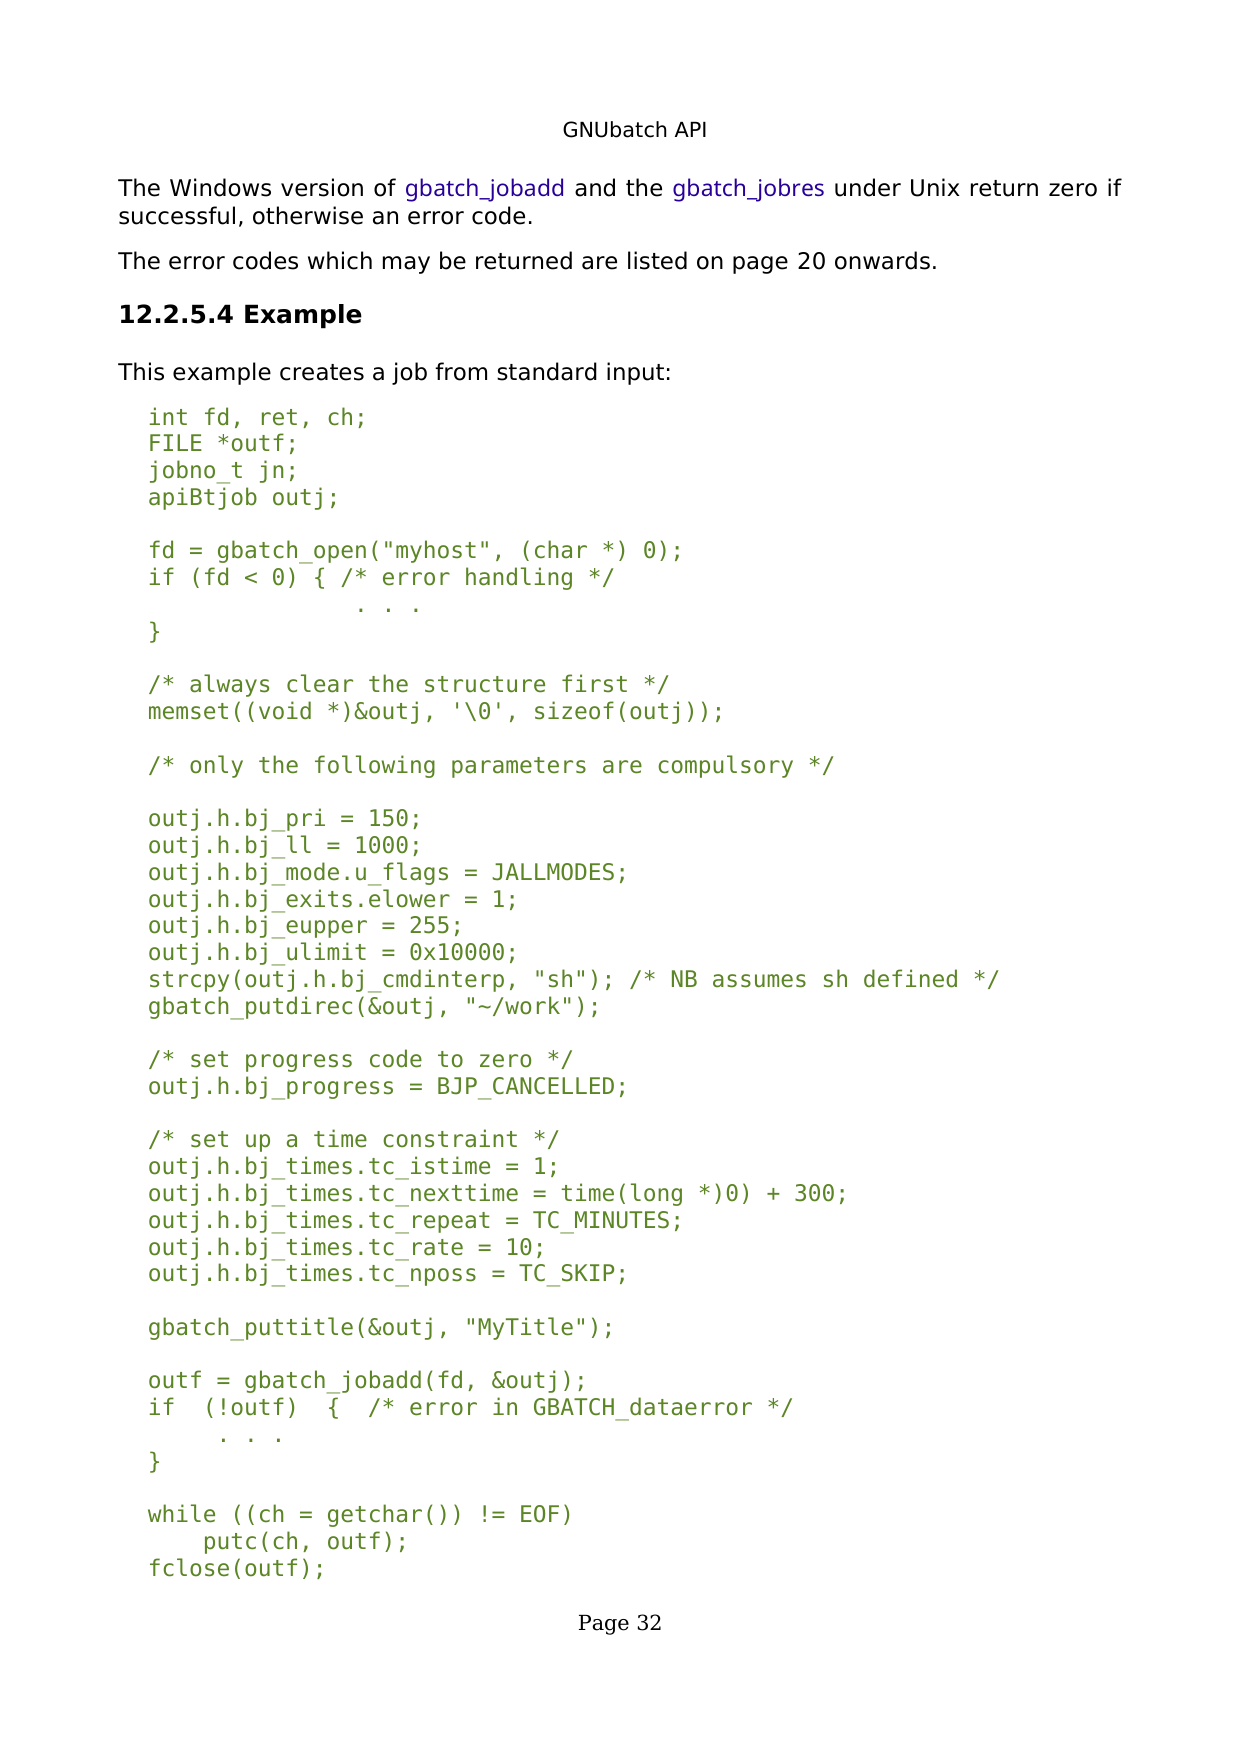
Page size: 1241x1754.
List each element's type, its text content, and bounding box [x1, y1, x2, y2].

text if (fd < 0) { /* error handling */ [148, 564, 1122, 591]
text gbatch_putdirec(&outj, "~/work"); [148, 993, 1122, 1019]
text outj.h.bj_progress = BJP_CANCELLED; [148, 1073, 1122, 1100]
text while ((ch = getchar()) != EOF) [148, 1501, 1122, 1528]
text if (!outf) { /* error in GBATCH_dataerror */ [148, 1394, 1122, 1421]
text jobno_t jn; [148, 457, 1122, 484]
text outj.h.bj_ulimit = 0x10000; [148, 939, 1122, 966]
text . . . [148, 591, 1122, 618]
text /* set up a time constraint */ [148, 1127, 1122, 1153]
text putc(ch, outf); [148, 1528, 1122, 1555]
text /* set progress code to zero */ [148, 1046, 1122, 1073]
text outj.h.bj_pri = 150; [148, 805, 1122, 832]
text outj.h.bj_eupper = 255; [148, 912, 1122, 939]
text fclose(outf); [148, 1555, 1122, 1582]
text } [148, 1448, 1122, 1475]
text /* only the following parameters are compulsory */ [148, 752, 1122, 779]
text gbatch_puttitle(&outj, "MyTitle"); [148, 1314, 1122, 1341]
text apiBtjob outj; [148, 484, 1122, 511]
text outj.h.bj_ll = 1000; [148, 832, 1122, 859]
text } [148, 618, 1122, 645]
text outj.h.bj_times.tc_nposs = TC_SKIP; [148, 1261, 1122, 1287]
text outj.h.bj_times.tc_nexttime = time(long *)0) + 300; [148, 1180, 1122, 1207]
text The Windows version of gbatch_jobadd and the gbatch_jobres under Unix return zero if successful, otherwise an error code. [118, 172, 1122, 230]
text /* always clear the structure first */ [148, 672, 1122, 698]
text outj.h.bj_times.tc_repeat = TC_MINUTES; [148, 1207, 1122, 1234]
text int fd, ret, ch; [148, 404, 1122, 431]
text The error codes which may be returned are listed on page 20 onwards. [118, 248, 1122, 275]
subtitle Example [118, 300, 1122, 329]
text outf = gbatch_jobadd(fd, &outj); [148, 1368, 1122, 1394]
text outj.h.bj_mode.u_flags = JALLMODES; [148, 859, 1122, 886]
text outj.h.bj_exits.elower = 1; [148, 886, 1122, 912]
text strcpy(outj.h.bj_cmdinterp, "sh"); /* NB assumes sh defined */ [148, 966, 1122, 993]
text outj.h.bj_times.tc_rate = 10; [148, 1234, 1122, 1261]
text FILE *outf; [148, 431, 1122, 457]
text This example creates a job from standard input: [118, 359, 1122, 386]
text outj.h.bj_times.tc_istime = 1; [148, 1153, 1122, 1180]
text memset((void *)&outj, '\0', sizeof(outj)); [148, 698, 1122, 725]
text fd = gbatch_open("myhost", (char *) 0); [148, 538, 1122, 564]
text . . . [148, 1421, 1122, 1448]
